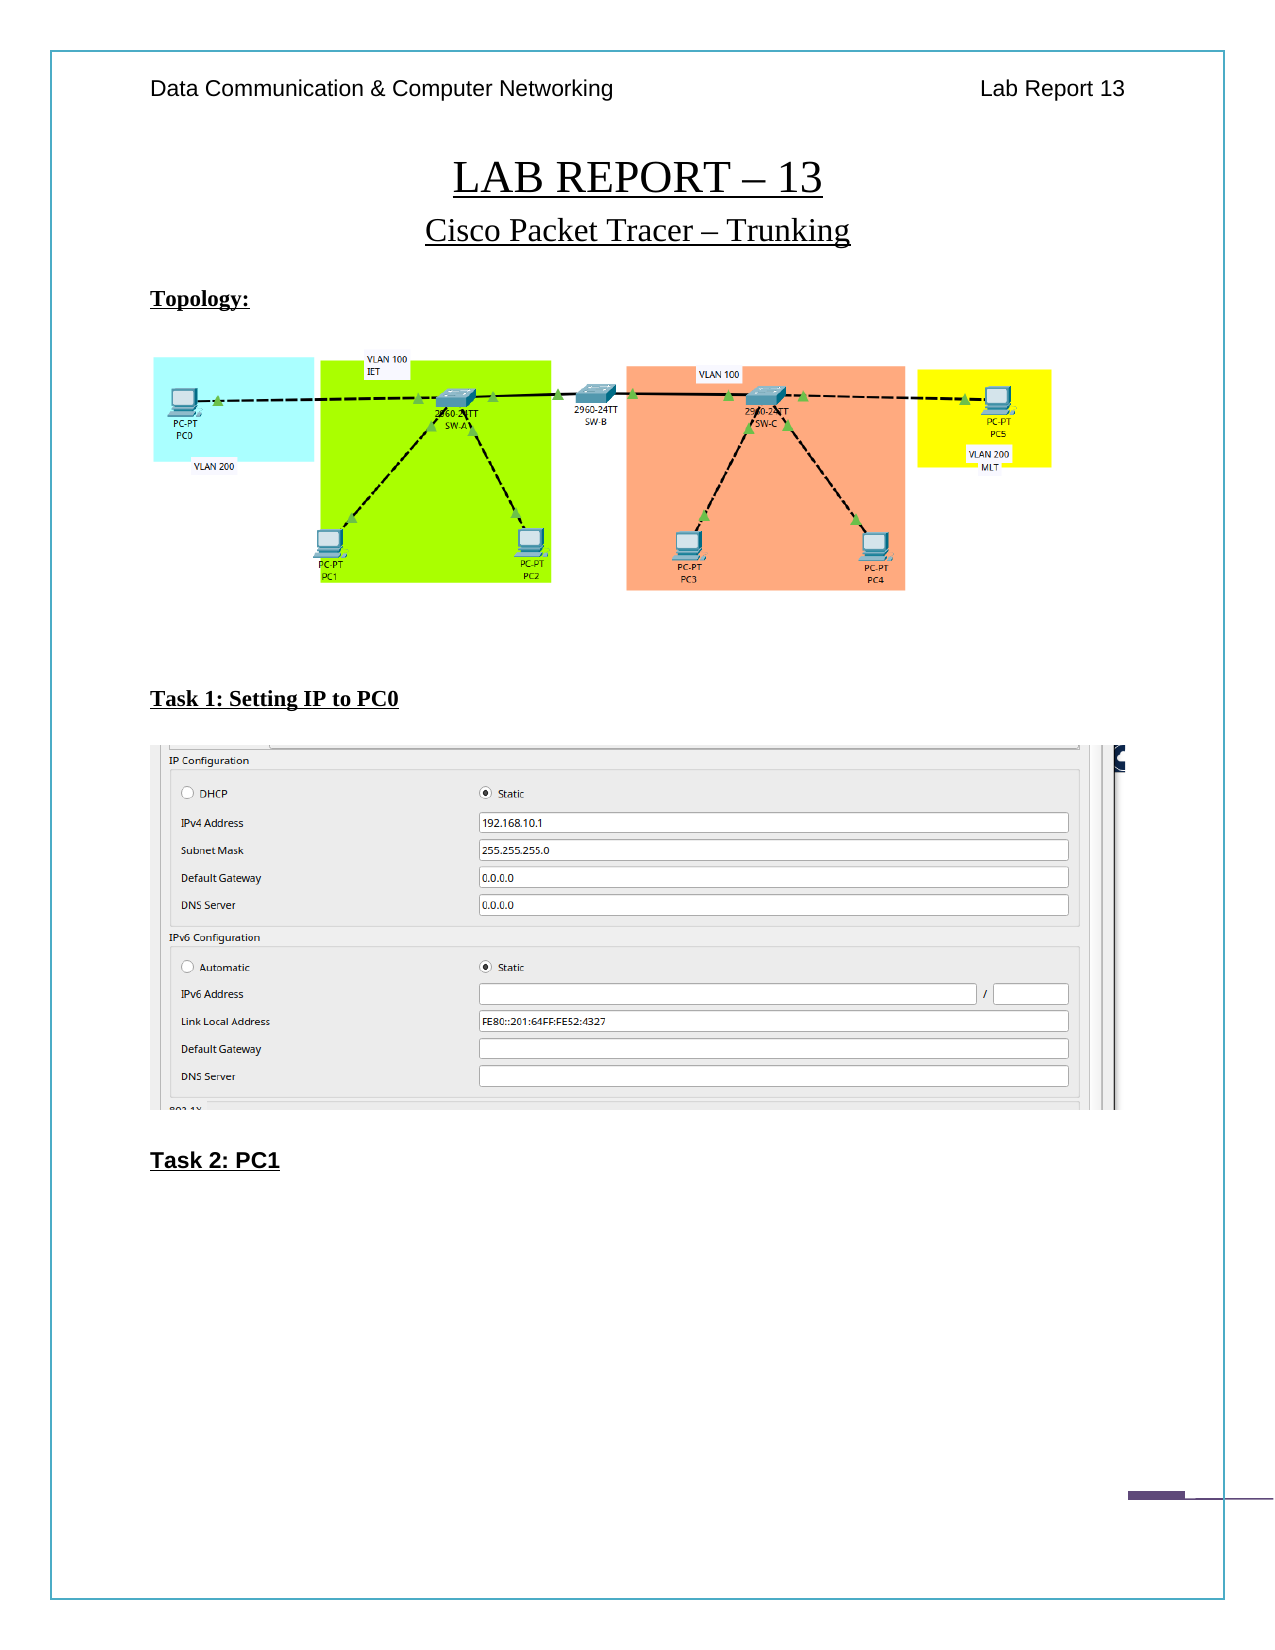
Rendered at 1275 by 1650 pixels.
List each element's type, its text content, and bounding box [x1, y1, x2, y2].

text Task 1: Setting IP to PC0 [150, 685, 1125, 711]
text Task 2: PC1 [150, 1147, 1125, 1174]
text Cisco Packet Tracer – Trunking [150, 211, 1125, 249]
text Topology: [150, 285, 1125, 311]
text LAB REPORT – 13 [150, 150, 1125, 203]
picture [150, 345, 1125, 617]
picture [150, 745, 1125, 1110]
